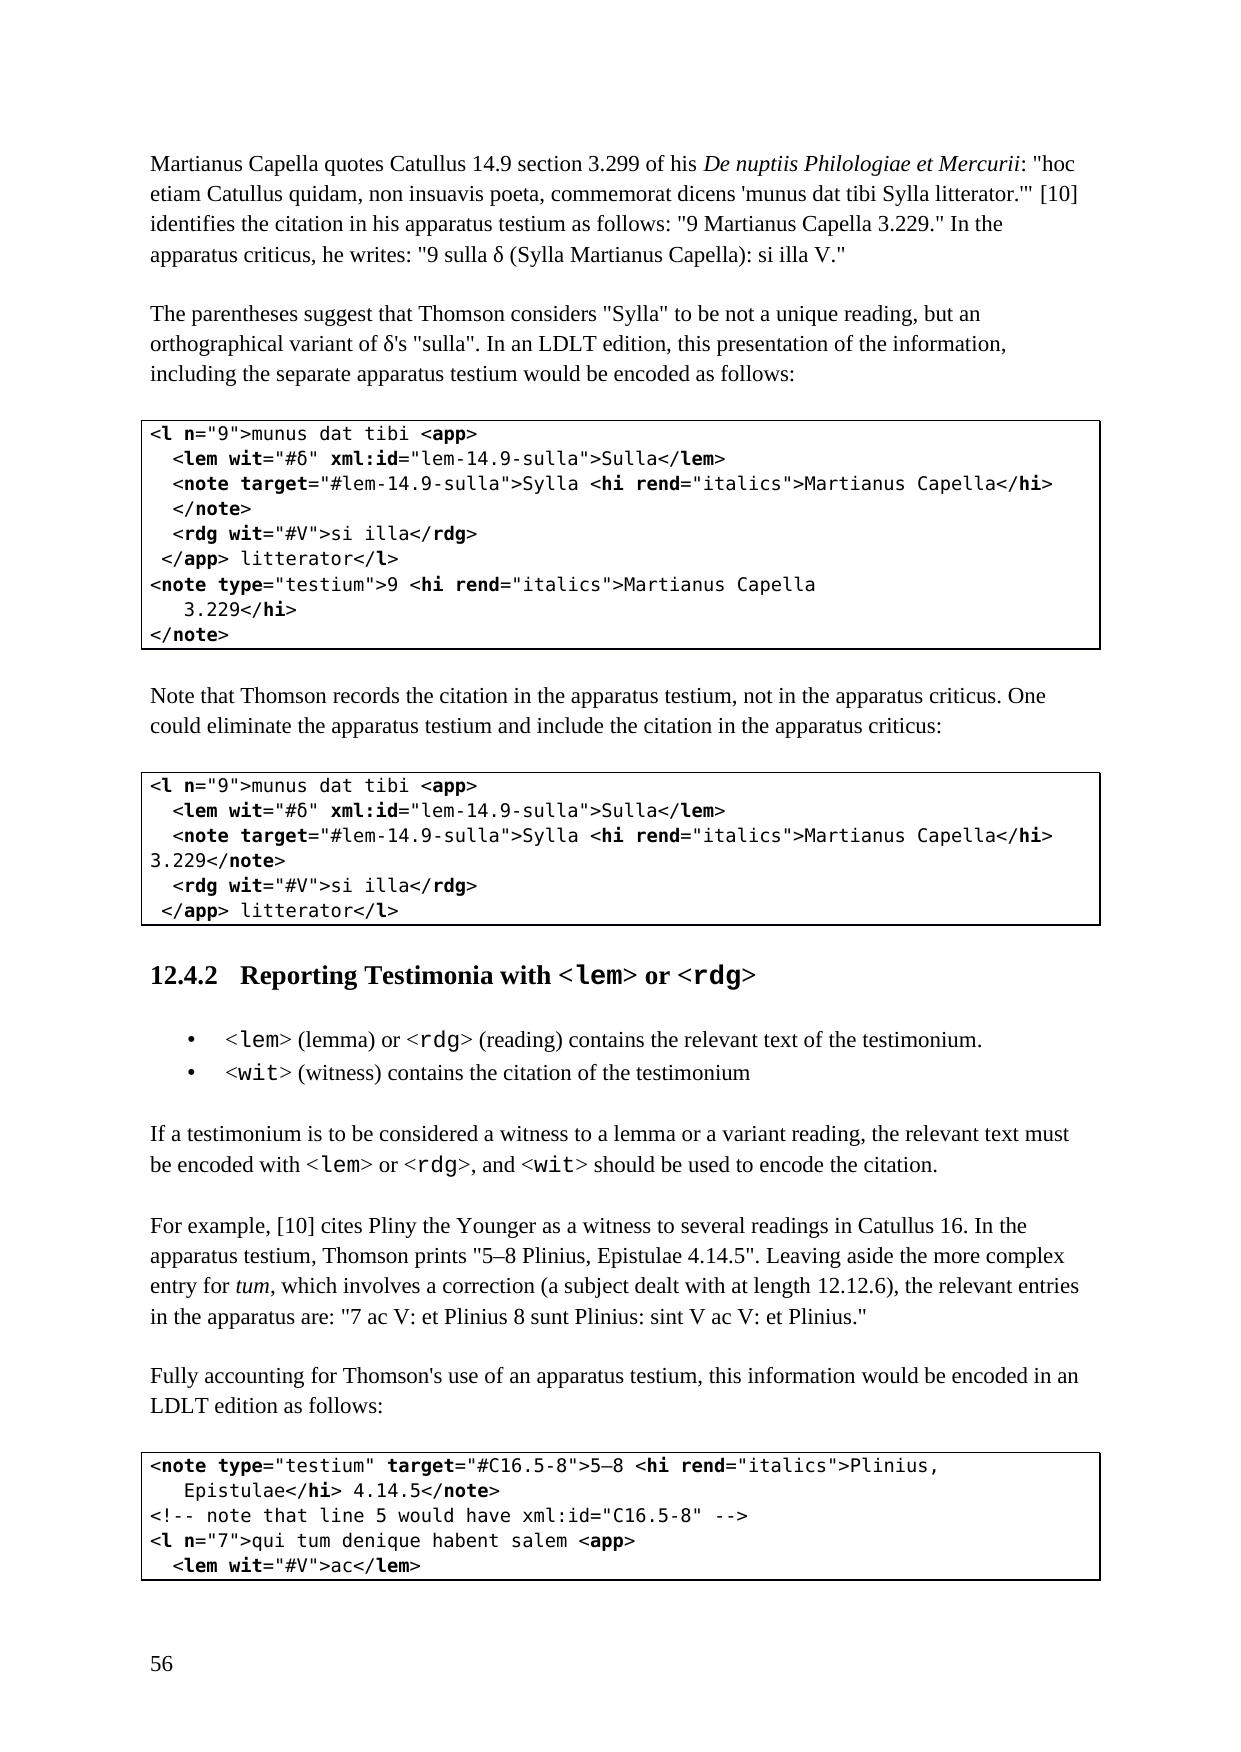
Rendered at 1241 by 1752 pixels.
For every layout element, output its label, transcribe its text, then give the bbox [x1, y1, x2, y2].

text <l n="9">munus dat tibi <app> <lem wit="#δ" xml:id="lem-14.9-sulla">Sulla</lem> <note target="#lem-14.9-sulla">Sylla <hi rend="italics">Martianus Capella</hi> </note> <rdg wit="#V">si illa</rdg> </app> litterator</l> <note type="testium">9 <hi rend="italics">Martianus Capella 3.229</hi> </note> [142, 421, 1099, 648]
list <lem> (lemma) or <rdg> (reading) contains the relevant text of the testimonium. [187, 1026, 1090, 1055]
text The parentheses suggest that Thomson considers "Sylla" to be not a unique reading, but an orthographical variant of δ's "sulla". In an LDLT edition, this presentation of the information, including the separate apparatus testium would be encoded as follows: [150, 300, 1090, 387]
subtitle Reporting Testimonia with <lem> or <rdg> [150, 959, 1090, 992]
text <l n="9">munus dat tibi <app> <lem wit="#δ" xml:id="lem-14.9-sulla">Sulla</lem> <note target="#lem-14.9-sulla">Sylla <hi rend="italics">Martianus Capella</hi> 3.229</note> <rdg wit="#V">si illa</rdg> </app> litterator</l> [142, 773, 1099, 924]
text Fully accounting for Thomson's use of an apparatus testium, this information would be encoded in an LDLT edition as follows: [150, 1362, 1090, 1419]
text For example, [11] cites Pliny the Younger as a witness to several readings in Catullus 16. In the apparatus testium, Thomson prints "5–8 Plinius, Epistulae 4.14.5". Leaving aside the more complex entry for tum, which involves a correction (a subject dealt with at length 12.12.6), the relevant entries in the apparatus are: "7 ac V: et Plinius 8 sunt Plinius: sint V ac V: et Plinius." [150, 1212, 1090, 1329]
text <note type="testium" target="#C16.5-8">5–8 <hi rend="italics">Plinius, Epistulae</hi> 4.14.5</note> <!-- note that line 5 would have xml:id="C16.5-8" --> <l n="7">qui tum denique habent salem <app> <lem wit="#V">ac</lem> [142, 1453, 1099, 1579]
list <wit> (witness) contains the citation of the testimonium [187, 1059, 1090, 1087]
text Martianus Capella quotes Catullus 14.9 section 3.299 of his De nuptiis Philologiae et Mercurii: "hoc etiam Catullus quidam, non insuavis poeta, commemorat dicens 'munus dat tibi Sylla litterator.'" [11] identifies the citation in his apparatus testium as follows: "9 Martianus Capella 3.229." In the apparatus criticus, he writes: "9 sulla δ (Sylla Martianus Capella): si illa V." [150, 150, 1090, 267]
text Note that Thomson records the citation in the apparatus testium, not in the apparatus criticus. One could eliminate the apparatus testium and include the citation in the apparatus criticus: [150, 682, 1090, 739]
text If a testimonium is to be considered a witness to a lemma or a variant reading, the relevant text must be encoded with <lem> or <rdg>, and <wit> should be used to encode the citation. [150, 1120, 1090, 1179]
